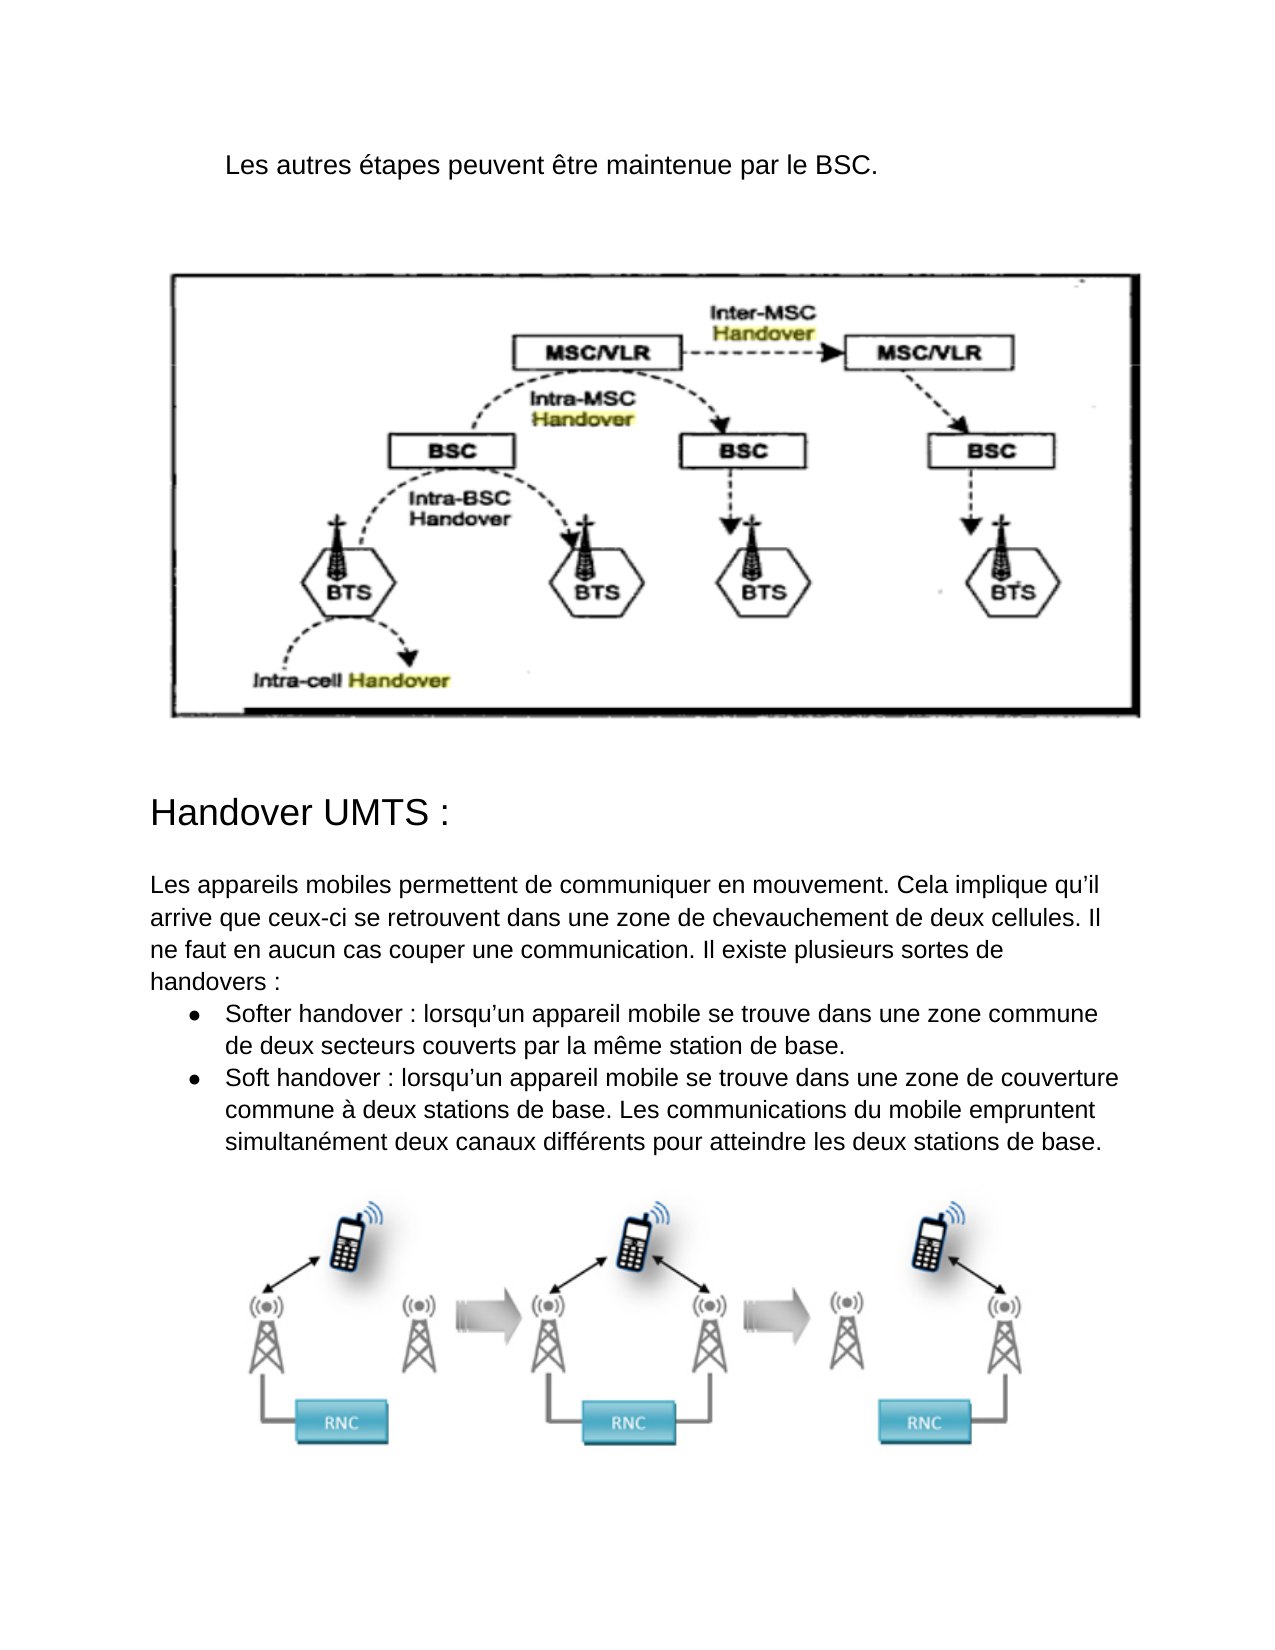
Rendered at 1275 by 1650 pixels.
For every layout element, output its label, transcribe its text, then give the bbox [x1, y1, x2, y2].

list Soft handover : lorsqu’un appareil mobile se trouve dans une zone de couverture commune à deux stations de base. Les communications du mobile empruntent simultanément deux canaux différents pour atteindre les deux stations de base. [187, 1064, 1125, 1156]
text Handover UMTS : [150, 791, 1125, 833]
picture [242, 1178, 1033, 1460]
text Les autres étapes peuvent être maintenue par le BSC. [150, 150, 1125, 180]
text Les appareils mobiles permettent de communiquer en mouvement. Cela implique qu’il arrive que ceux-ci se retrouvent dans une zone de chevauchement de deux cellules. Il ne faut en aucun cas couper une communication. Il existe plusieurs sortes de handovers : [150, 871, 1125, 995]
list Softer handover : lorsqu’un appareil mobile se trouve dans une zone commune de deux secteurs couverts par la même station de base. [187, 999, 1125, 1059]
picture [168, 270, 1144, 721]
